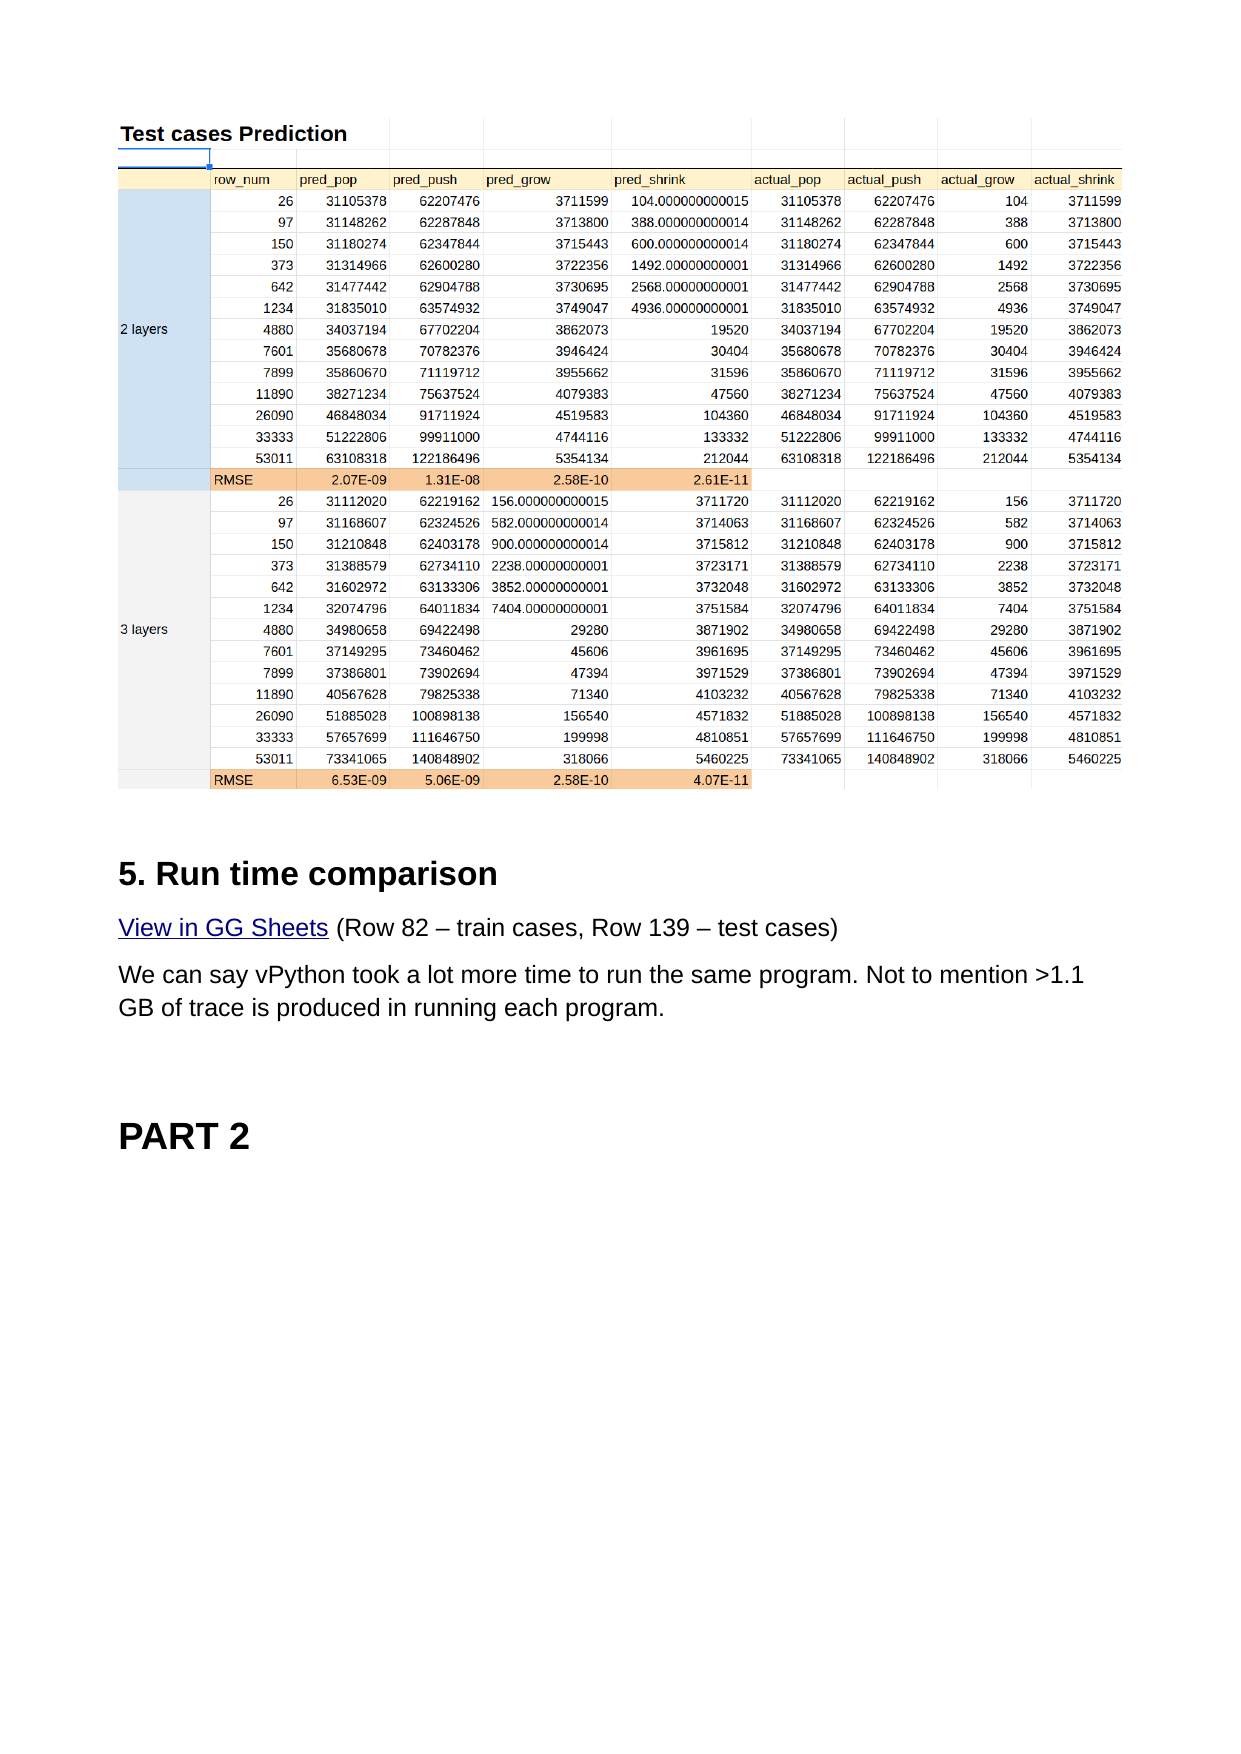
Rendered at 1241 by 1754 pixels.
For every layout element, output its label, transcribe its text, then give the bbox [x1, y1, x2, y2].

text 5. Run time comparison [118, 854, 1122, 892]
text View in GG Sheets (Row 82 – train cases, Row 139 – test cases) [118, 913, 1122, 941]
subtitle PART 2 [118, 1113, 1122, 1157]
text We can say vPython took a lot more time to run the same program. Not to mention >1.1 GB of trace is produced in running each program. [118, 960, 1122, 1022]
picture [118, 118, 1123, 789]
